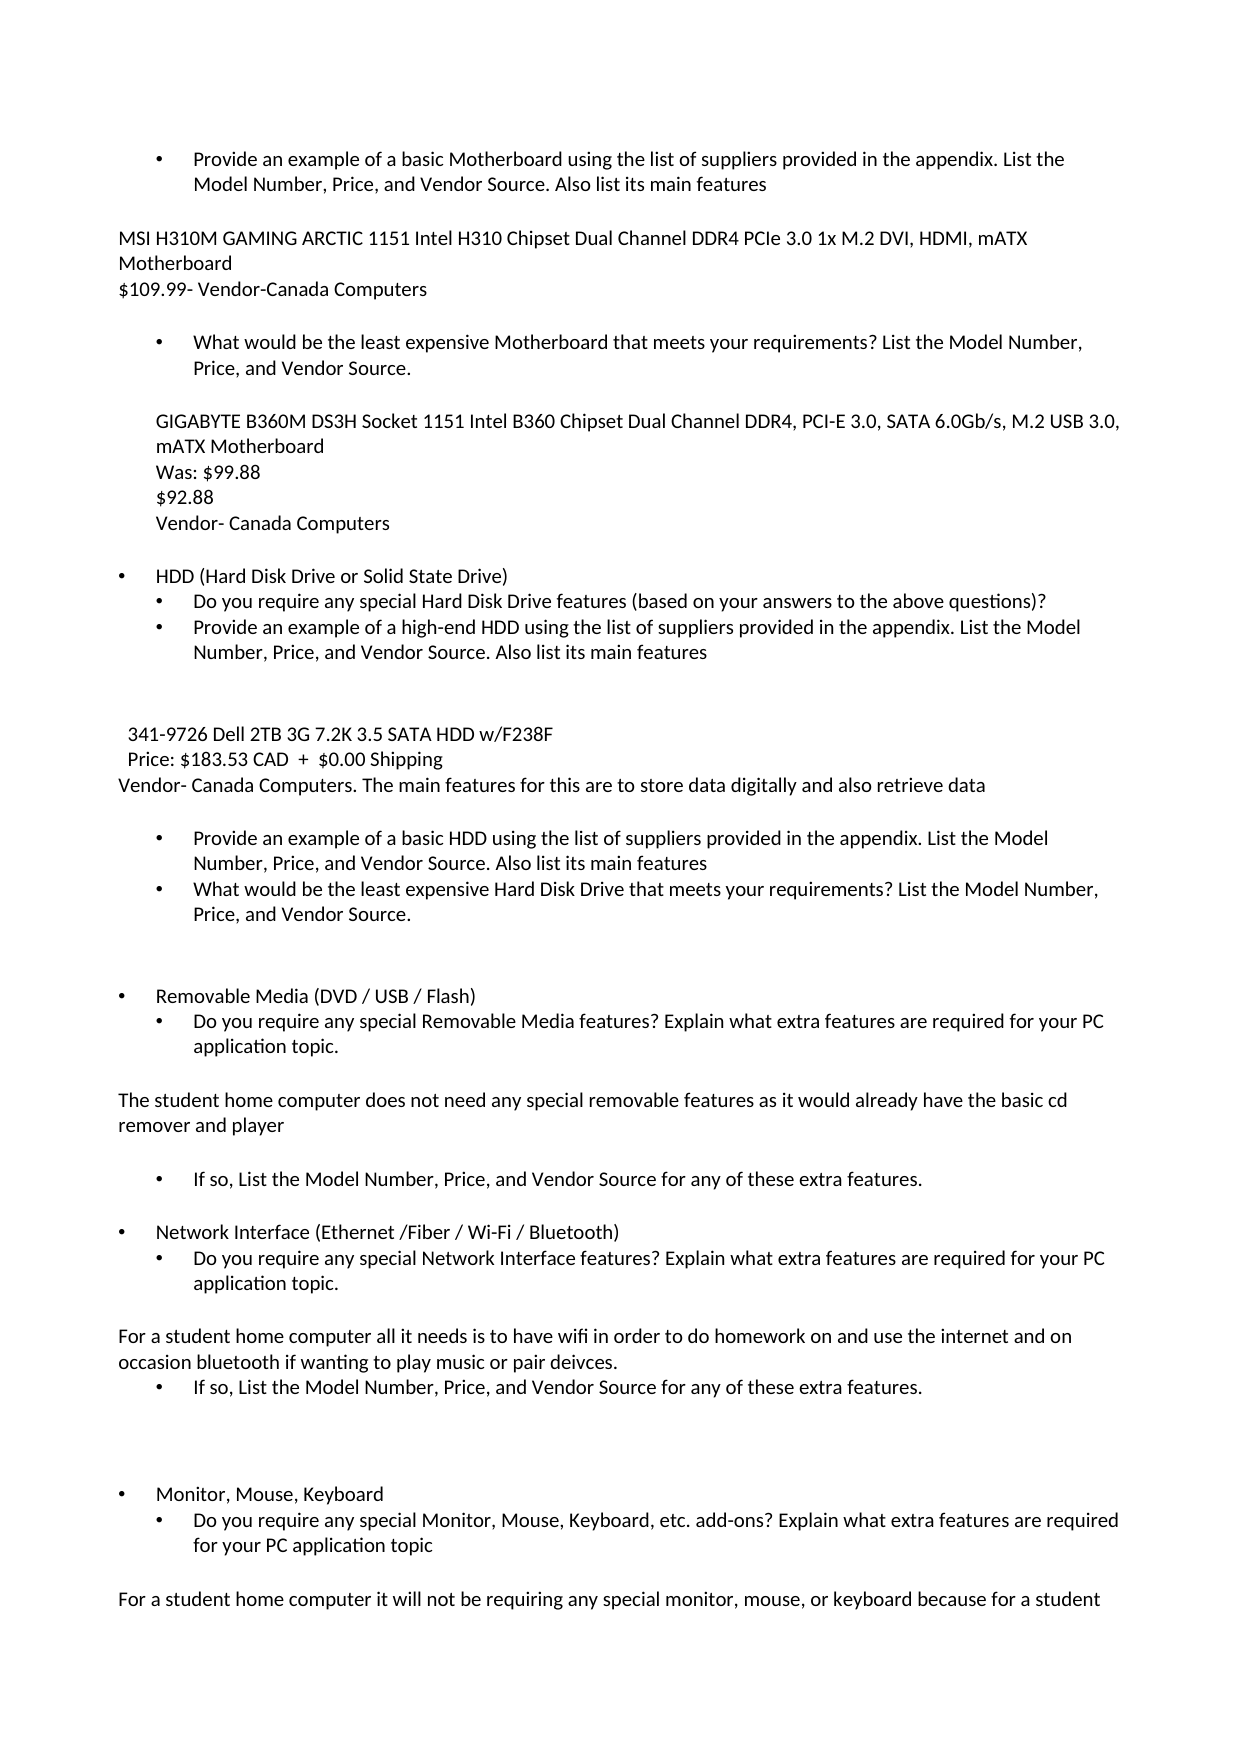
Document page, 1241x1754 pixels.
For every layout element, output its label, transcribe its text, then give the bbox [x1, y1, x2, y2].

text Vendor- Canada Computers. The main features for this are to store data digitally and also retrieve data [118, 772, 1122, 797]
list Do you require any special Monitor, Mouse, Keyboard, etc. add-ons? Explain what extra features are required for your PC application topic [156, 1507, 1122, 1558]
list Provide an example of a basic HDD using the list of suppliers provided in the appendix. List the Model Number, Price, and Vendor Source. Also list its main features [156, 825, 1122, 876]
text Price: $183.53 CAD + $0.00 Shipping [118, 746, 1122, 772]
text $92.88 [156, 484, 1122, 510]
text MSI H310M GAMING ARCTIC 1151 Intel H310 Chipset Dual Channel DDR4 PCIe 3.0 1x M.2 DVI, HDMI, mATX Motherboard [118, 225, 1122, 276]
list Provide an example of a high-end HDD using the list of suppliers provided in the appendix. List the Model Number, Price, and Vendor Source. Also list its main features [156, 614, 1122, 665]
text 341-9726 Dell 2TB 3G 7.2K 3.5 SATA HDD w/F238F [118, 721, 1122, 746]
list Monitor, Mouse, Keyboard [118, 1481, 1122, 1507]
list What would be the least expensive Motherboard that meets your requirements? List the Model Number, Price, and Vendor Source. [156, 329, 1122, 380]
list Removable Media (DVD / USB / Flash) [118, 983, 1122, 1008]
text For a student home computer it will not be requiring any special monitor, mouse, or keyboard because for a student [118, 1586, 1122, 1611]
list What would be the least expensive Hard Disk Drive that meets your requirements? List the Model Number, Price, and Vendor Source. [156, 876, 1122, 927]
list Network Interface (Ethernet /Fiber / Wi-Fi / Bluetooth) [118, 1219, 1122, 1245]
text $109.99- Vendor-Canada Computers [118, 276, 1122, 301]
list HDD (Hard Disk Drive or Solid State Drive) [118, 563, 1122, 589]
text Vendor- Canada Computers [156, 510, 1122, 535]
list If so, List the Model Number, Price, and Vendor Source for any of these extra features. [156, 1166, 1122, 1191]
list Do you require any special Network Interface features? Explain what extra features are required for your PC application topic. [156, 1245, 1122, 1296]
list Provide an example of a basic Motherboard using the list of suppliers provided in the appendix. List the Model Number, Price, and Vendor Source. Also list its main features [156, 146, 1122, 197]
text GIGABYTE B360M DS3H Socket 1151 Intel B360 Chipset Dual Channel DDR4, PCI-E 3.0, SATA 6.0Gb/s, M.2 USB 3.0, mATX Motherboard [156, 408, 1122, 459]
text For a student home computer all it needs is to have wifi in order to do homework on and use the internet and on occasion bluetooth if wanting to play music or pair deivces. [118, 1324, 1122, 1374]
list Do you require any special Removable Media features? Explain what extra features are required for your PC application topic. [156, 1008, 1122, 1059]
list Do you require any special Hard Disk Drive features (based on your answers to the above questions)? [156, 589, 1122, 614]
text The student home computer does not need any special removable features as it would already have the basic cd remover and player [118, 1087, 1122, 1138]
text Was: $99.88 [156, 459, 1122, 484]
list If so, List the Model Number, Price, and Vendor Source for any of these extra features. [156, 1374, 1122, 1400]
